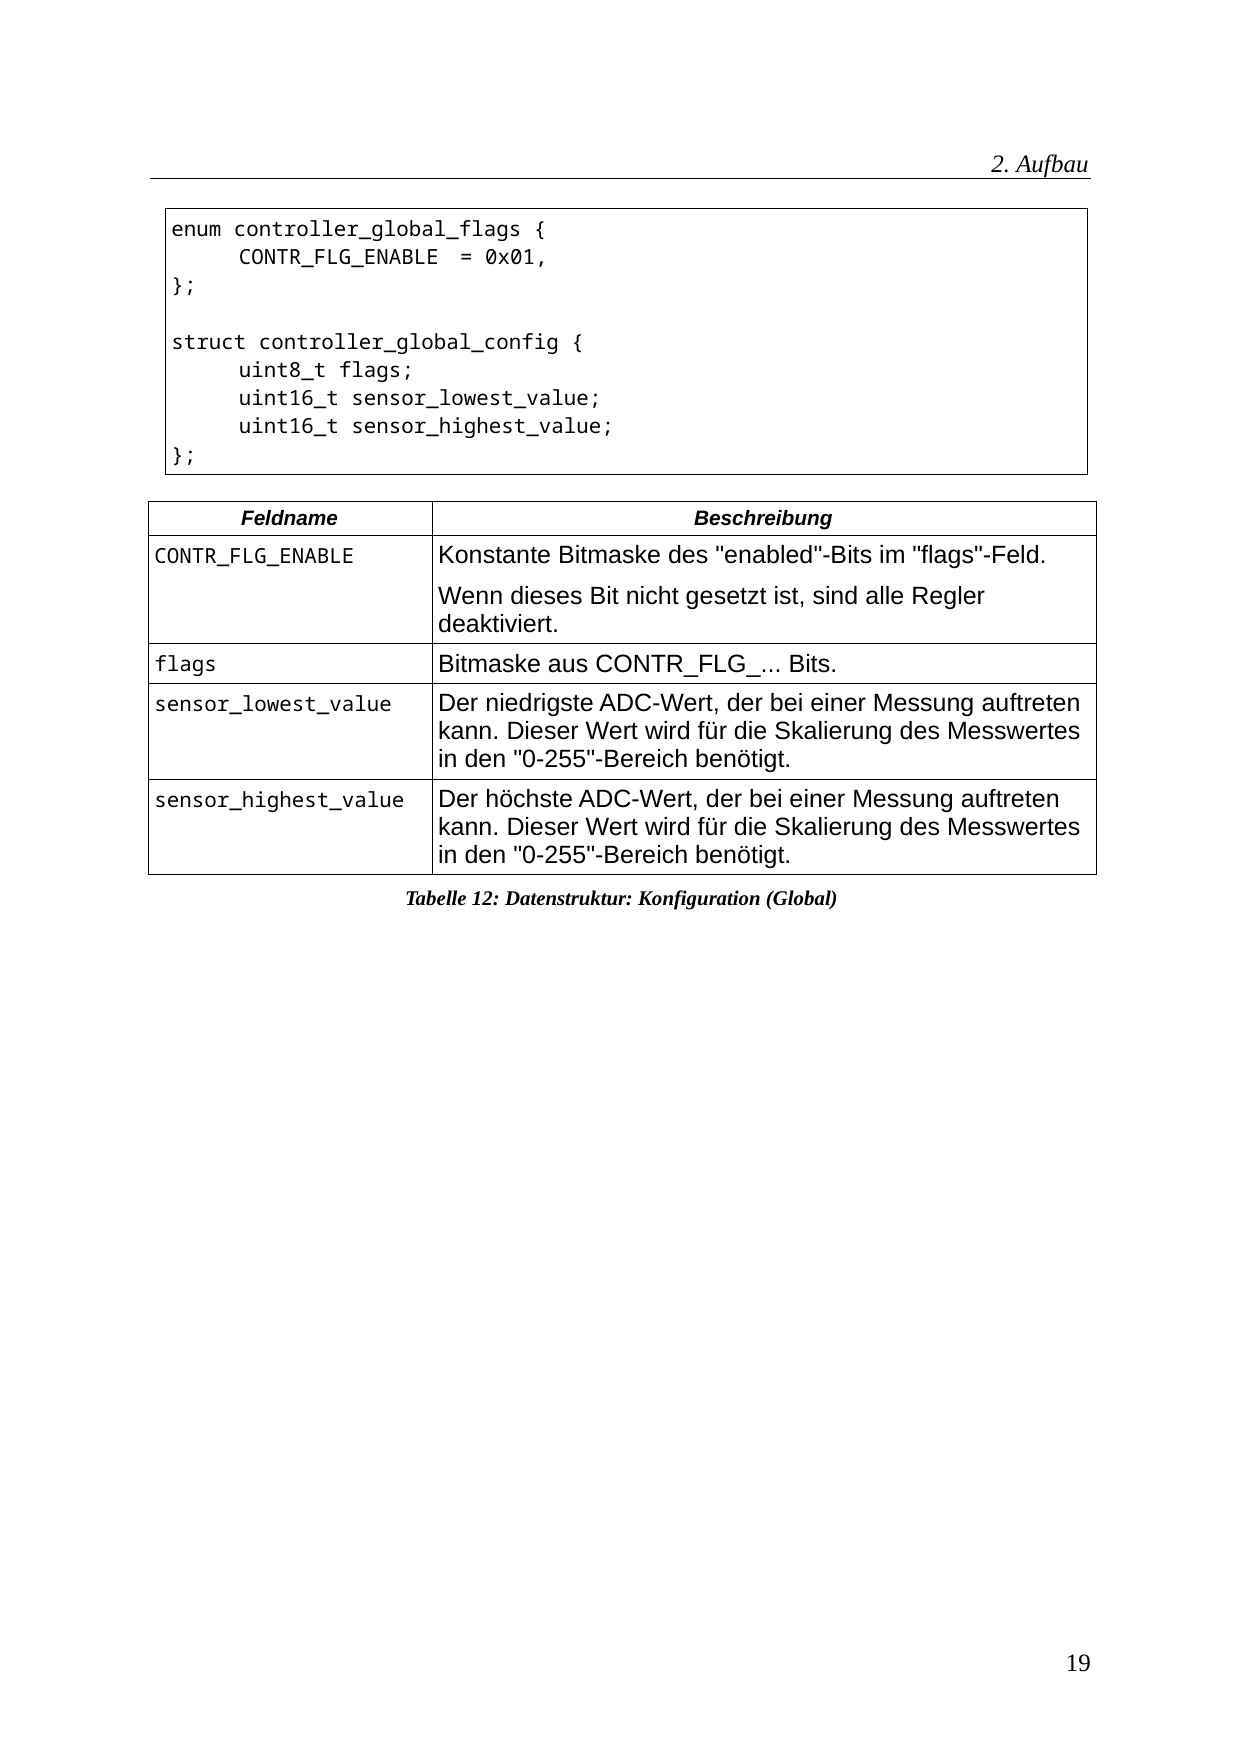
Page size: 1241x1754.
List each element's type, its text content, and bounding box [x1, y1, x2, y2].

table_cell Der höchste ADC-Wert, der bei einer Messung auftreten kann. Dieser Wert wird für die Skalierung des Messwertes in den "0-255"-Bereich benötigt. [433, 780, 1096, 874]
table_cell Konstante Bitmaske des "enabled"-Bits im "flags"-Feld. Wenn dieses Bit nicht gesetzt ist, sind alle Regler deaktiviert. [433, 536, 1096, 643]
table_cell sensor_lowest_value [149, 684, 432, 779]
table_header Feldname [149, 502, 432, 535]
text }; [166, 264, 1087, 299]
text uint8_t flags; [166, 349, 1087, 377]
text Tabelle 12: Datenstruktur: Konfiguration (Global) [148, 886, 1096, 909]
text enum controller_global_flags { [166, 209, 1087, 236]
table_cell Bitmaske aus CONTR_FLG_... Bits. [433, 644, 1096, 683]
text uint16_t sensor_highest_value; [166, 405, 1087, 434]
text uint16_t sensor_lowest_value; [166, 377, 1087, 405]
table_cell sensor_highest_value [149, 780, 432, 874]
table_cell CONTR_FLG_ENABLE [149, 536, 432, 643]
table_header Beschreibung [433, 502, 1096, 535]
text struct controller_global_config { [166, 321, 1087, 349]
text }; [166, 434, 1087, 474]
table_cell Der niedrigste ADC-Wert, der bei einer Messung auftreten kann. Dieser Wert wird für die Skalierung des Messwertes in den "0-255"-Bereich benötigt. [433, 684, 1096, 779]
table_cell flags [149, 644, 432, 683]
text CONTR_FLG_ENABLE = 0x01, [166, 236, 1087, 264]
